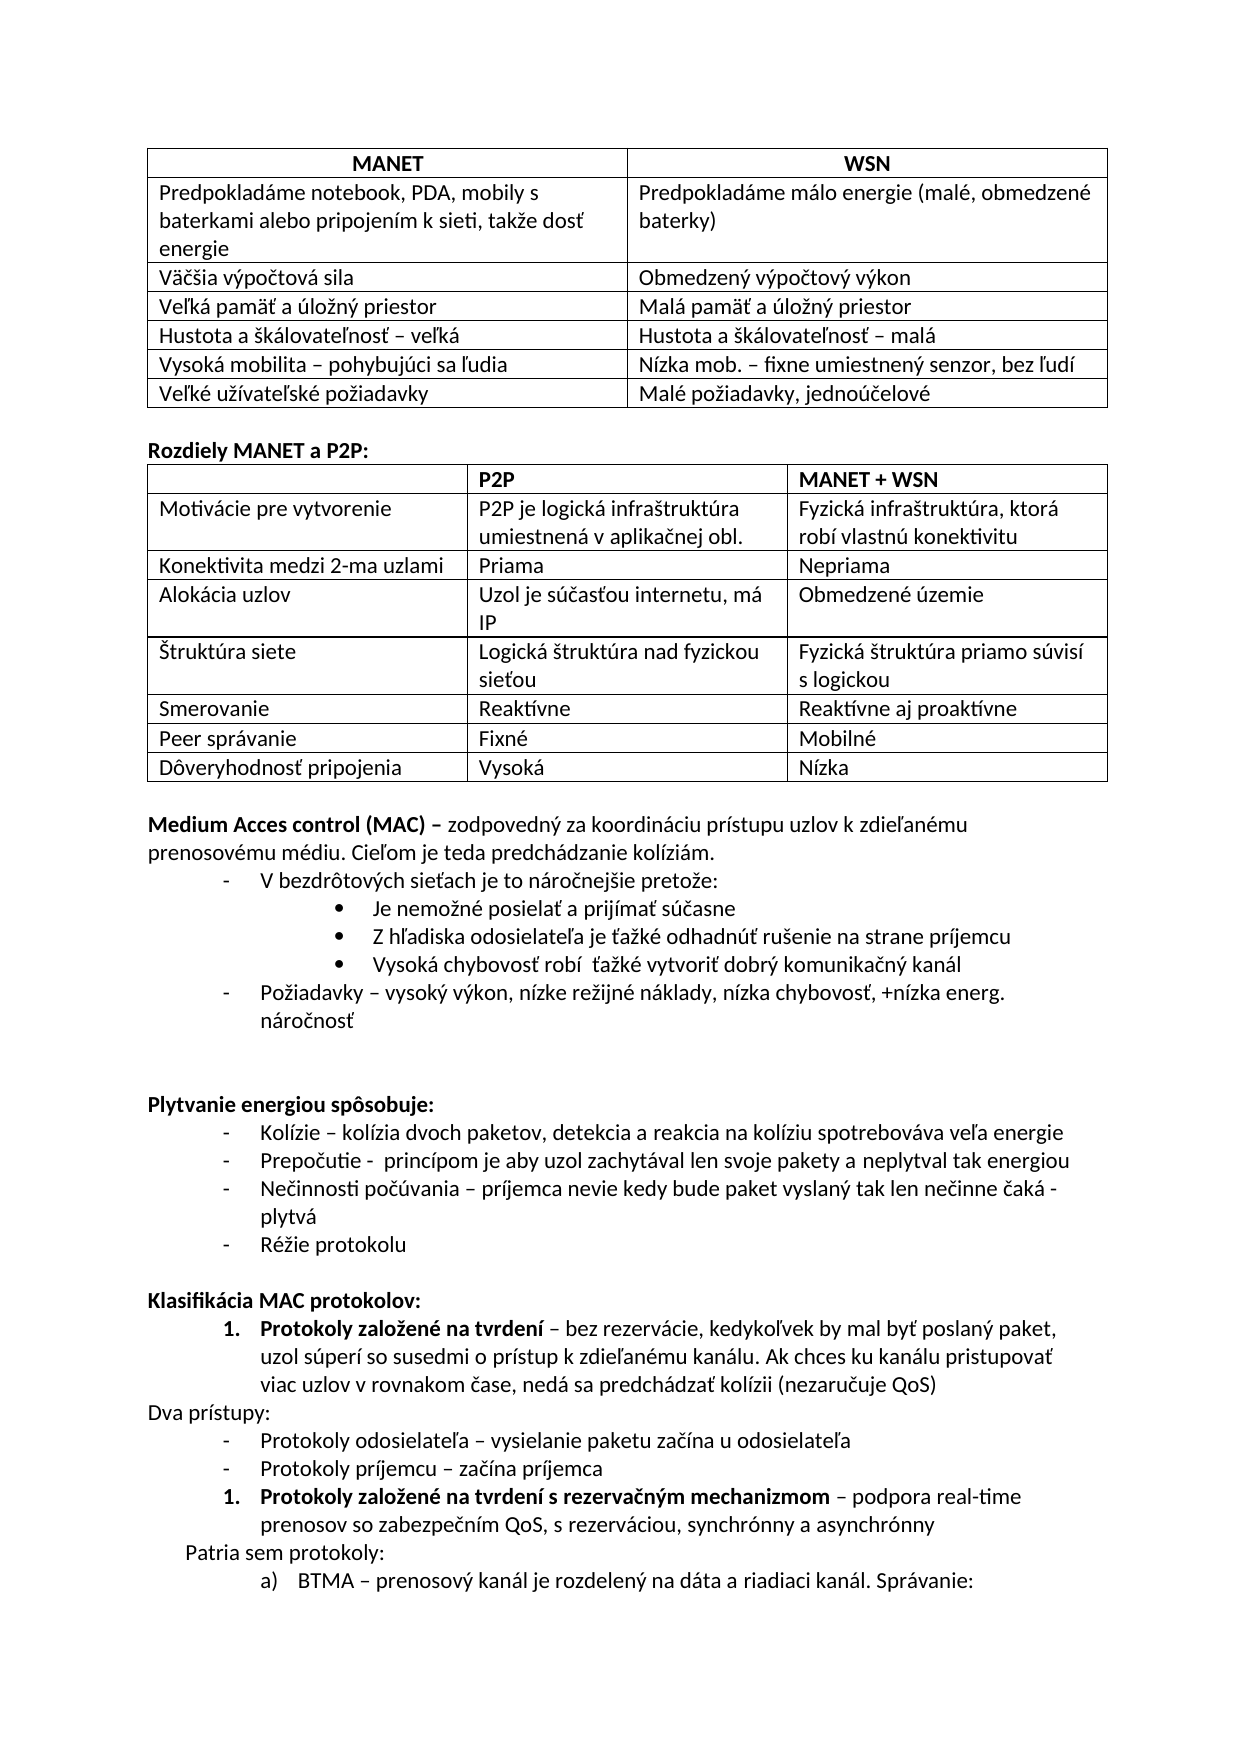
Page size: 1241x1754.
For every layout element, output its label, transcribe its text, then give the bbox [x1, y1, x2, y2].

text Patria sem protokoly: [185, 1538, 1093, 1566]
table_cell Mobilné [788, 724, 1107, 752]
table_cell Malá pamäť a úložný priestor [628, 292, 1107, 320]
table_cell Uzol je súčasťou internetu, má IP [468, 580, 787, 636]
table_cell Obmedzený výpočtový výkon [628, 263, 1107, 291]
table_cell Veľké užívateľské požiadavky [148, 379, 627, 407]
table_cell Peer správanie [148, 724, 467, 752]
table_cell Nízka mob. – fixne umiestnený senzor, bez ľudí [628, 350, 1107, 378]
table_cell Hustota a škálovateľnosť – veľká [148, 321, 627, 349]
text Rozdiely MANET a P2P: [148, 436, 1093, 464]
table_header WSN [628, 149, 1107, 177]
list Nečinnosti počúvania – príjemca nevie kedy bude paket vyslaný tak len nečinne čaká - plytvá [223, 1174, 1093, 1230]
table_cell Smerovanie [148, 695, 467, 723]
table_cell Štruktúra siete [148, 638, 467, 693]
table_cell Predpokladáme notebook, PDA, mobily s baterkami alebo pripojením k sieti, takže dosť energie [148, 178, 627, 262]
list Prepočutie - princípom je aby uzol zachytával len svoje pakety a neplytval tak energiou [223, 1146, 1093, 1174]
list Požiadavky – vysoký výkon, nízke režijné náklady, nízka chybovosť, +nízka energ. náročnosť [223, 978, 1093, 1034]
table_cell Hustota a škálovateľnosť – malá [628, 321, 1107, 349]
table_cell Veľká pamäť a úložný priestor [148, 292, 627, 320]
text Dva prístupy: [148, 1398, 1093, 1426]
text Medium Acces control (MAC) – zodpovedný za koordináciu prístupu uzlov k zdieľanému prenosovému médiu. Cieľom je teda predchádzanie kolíziám. [148, 810, 1093, 866]
table_cell Väčšia výpočtová sila [148, 263, 627, 291]
list Je nemožné posielať a prijímať súčasne [335, 894, 1093, 922]
table_cell Dôveryhodnosť pripojenia [148, 753, 467, 781]
table_cell Obmedzené územie [788, 580, 1107, 636]
table_cell Reaktívne [468, 695, 787, 723]
list Vysoká chybovosť robí ťažké vytvoriť dobrý komunikačný kanál [335, 950, 1093, 978]
list BTMA – prenosový kanál je rozdelený na dáta a riadiaci kanál. Správanie: [260, 1566, 1093, 1594]
table_cell Alokácia uzlov [148, 580, 467, 636]
list Kolízie – kolízia dvoch paketov, detekcia a reakcia na kolíziu spotrebováva veľa energie [223, 1118, 1093, 1146]
table_header MANET [148, 149, 627, 177]
table_cell P2P je logická infraštruktúra umiestnená v aplikačnej obl. [468, 494, 787, 550]
table_cell Reaktívne aj proaktívne [788, 695, 1107, 723]
table_cell Priama [468, 551, 787, 579]
table_cell Fyzická infraštruktúra, ktorá robí vlastnú konektivitu [788, 494, 1107, 550]
table_cell Logická štruktúra nad fyzickou sieťou [468, 638, 787, 693]
list Protokoly založené na tvrdení – bez rezervácie, kedykoľvek by mal byť poslaný paket, uzol súperí so susedmi o prístup k zdieľanému kanálu. Ak chces ku kanálu pristupovať viac uzlov v rovnakom čase, nedá sa predchádzať kolízii (nezaručuje QoS) [223, 1314, 1093, 1398]
list Protokoly založené na tvrdení s rezervačným mechanizmom – podpora real-time prenosov so zabezpečním QoS, s rezerváciou, synchrónny a asynchrónny [223, 1482, 1093, 1538]
table_header MANET + WSN [788, 465, 1107, 493]
table_cell Vysoká mobilita – pohybujúci sa ľudia [148, 350, 627, 378]
table_cell Nepriama [788, 551, 1107, 579]
table_cell Konektivita medzi 2-ma uzlami [148, 551, 467, 579]
table_cell Vysoká [468, 753, 787, 781]
list V bezdrôtových sieťach je to náročnejšie pretože: [223, 866, 1093, 894]
list Protokoly odosielateľa – vysielanie paketu začína u odosielateľa [223, 1426, 1093, 1454]
text Plytvanie energiou spôsobuje: [148, 1090, 1093, 1118]
table_cell Fixné [468, 724, 787, 752]
text Klasifikácia MAC protokolov: [148, 1286, 1093, 1314]
list Z hľadiska odosielateľa je ťažké odhadnúť rušenie na strane príjemcu [335, 922, 1093, 950]
list Protokoly príjemcu – začína príjemca [223, 1454, 1093, 1482]
table_cell Nízka [788, 753, 1107, 781]
table_header P2P [468, 465, 787, 493]
table_cell Motivácie pre vytvorenie [148, 494, 467, 550]
list Réžie protokolu [223, 1230, 1093, 1258]
table_cell Predpokladáme málo energie (malé, obmedzené baterky) [628, 178, 1107, 262]
table_header [148, 465, 467, 493]
table_cell Malé požiadavky, jednoúčelové [628, 379, 1107, 407]
table_cell Fyzická štruktúra priamo súvisí s logickou [788, 638, 1107, 693]
